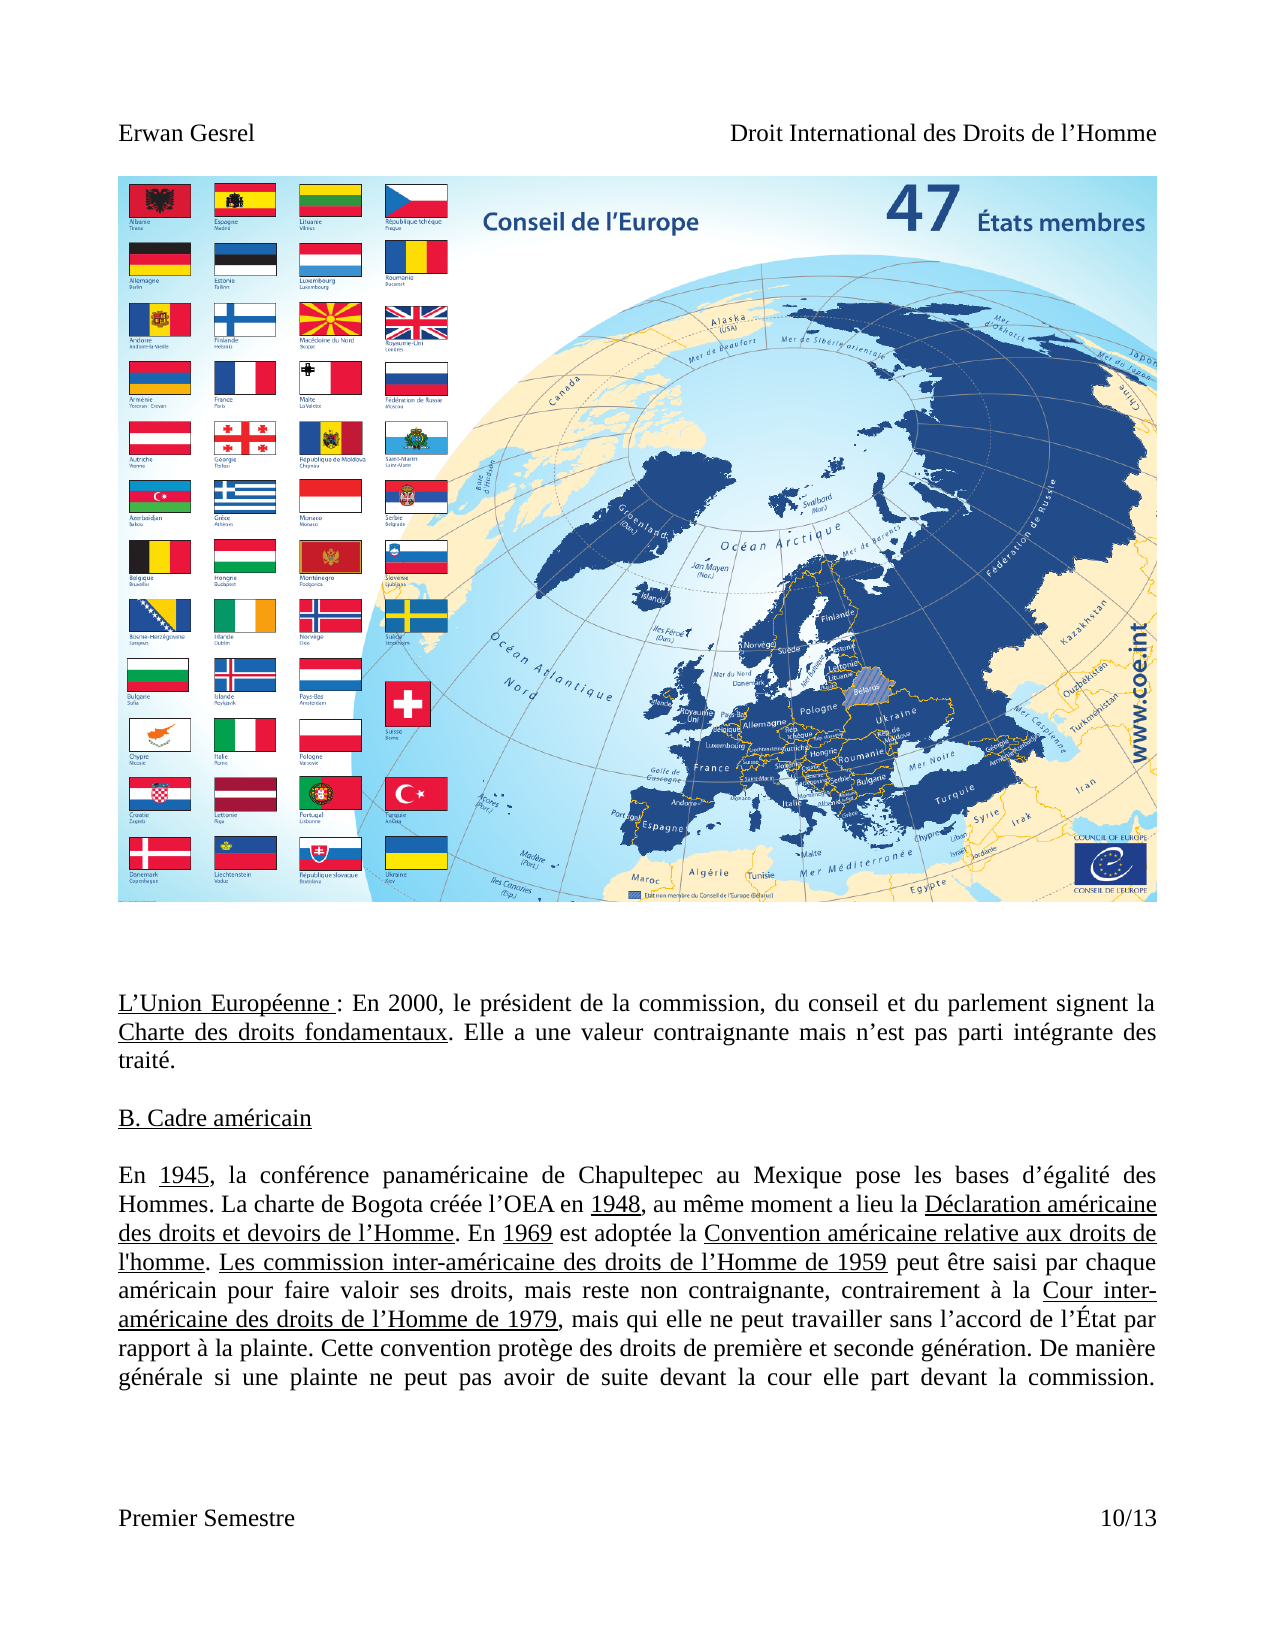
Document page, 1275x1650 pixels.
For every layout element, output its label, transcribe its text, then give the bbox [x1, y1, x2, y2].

picture [118, 176, 1157, 902]
text B. Cadre américain [118, 1103, 1157, 1132]
text L’Union Européenne : En 2000, le président de la commission, du conseil et du parlement signent la Charte des droits fondamentaux. Elle a une valeur contraignante mais n’est pas parti intégrante des traité. [118, 988, 1157, 1074]
text En 1945, la conférence panaméricaine de Chapultepec au Mexique pose les bases d’égalité des Hommes. La charte de Bogota créée l’OEA en 1948, au même moment a lieu la Déclaration américaine des droits et devoirs de l’Homme. En 1969 est adoptée la Convention américaine relative aux droits de l'homme. Les commission inter-américaine des droits de l’Homme de 1959 peut être saisi par chaque américain pour faire valoir ses droits, mais reste non contraignante, contrairement à la Cour inter-américaine des droits de l’Homme de 1979, mais qui elle ne peut travailler sans l’accord de l’État par rapport à la plainte. Cette convention protège des droits de première et seconde génération. De manière générale si une plainte ne peut pas avoir de suite devant la cour elle part devant la commission. [118, 1161, 1157, 1419]
